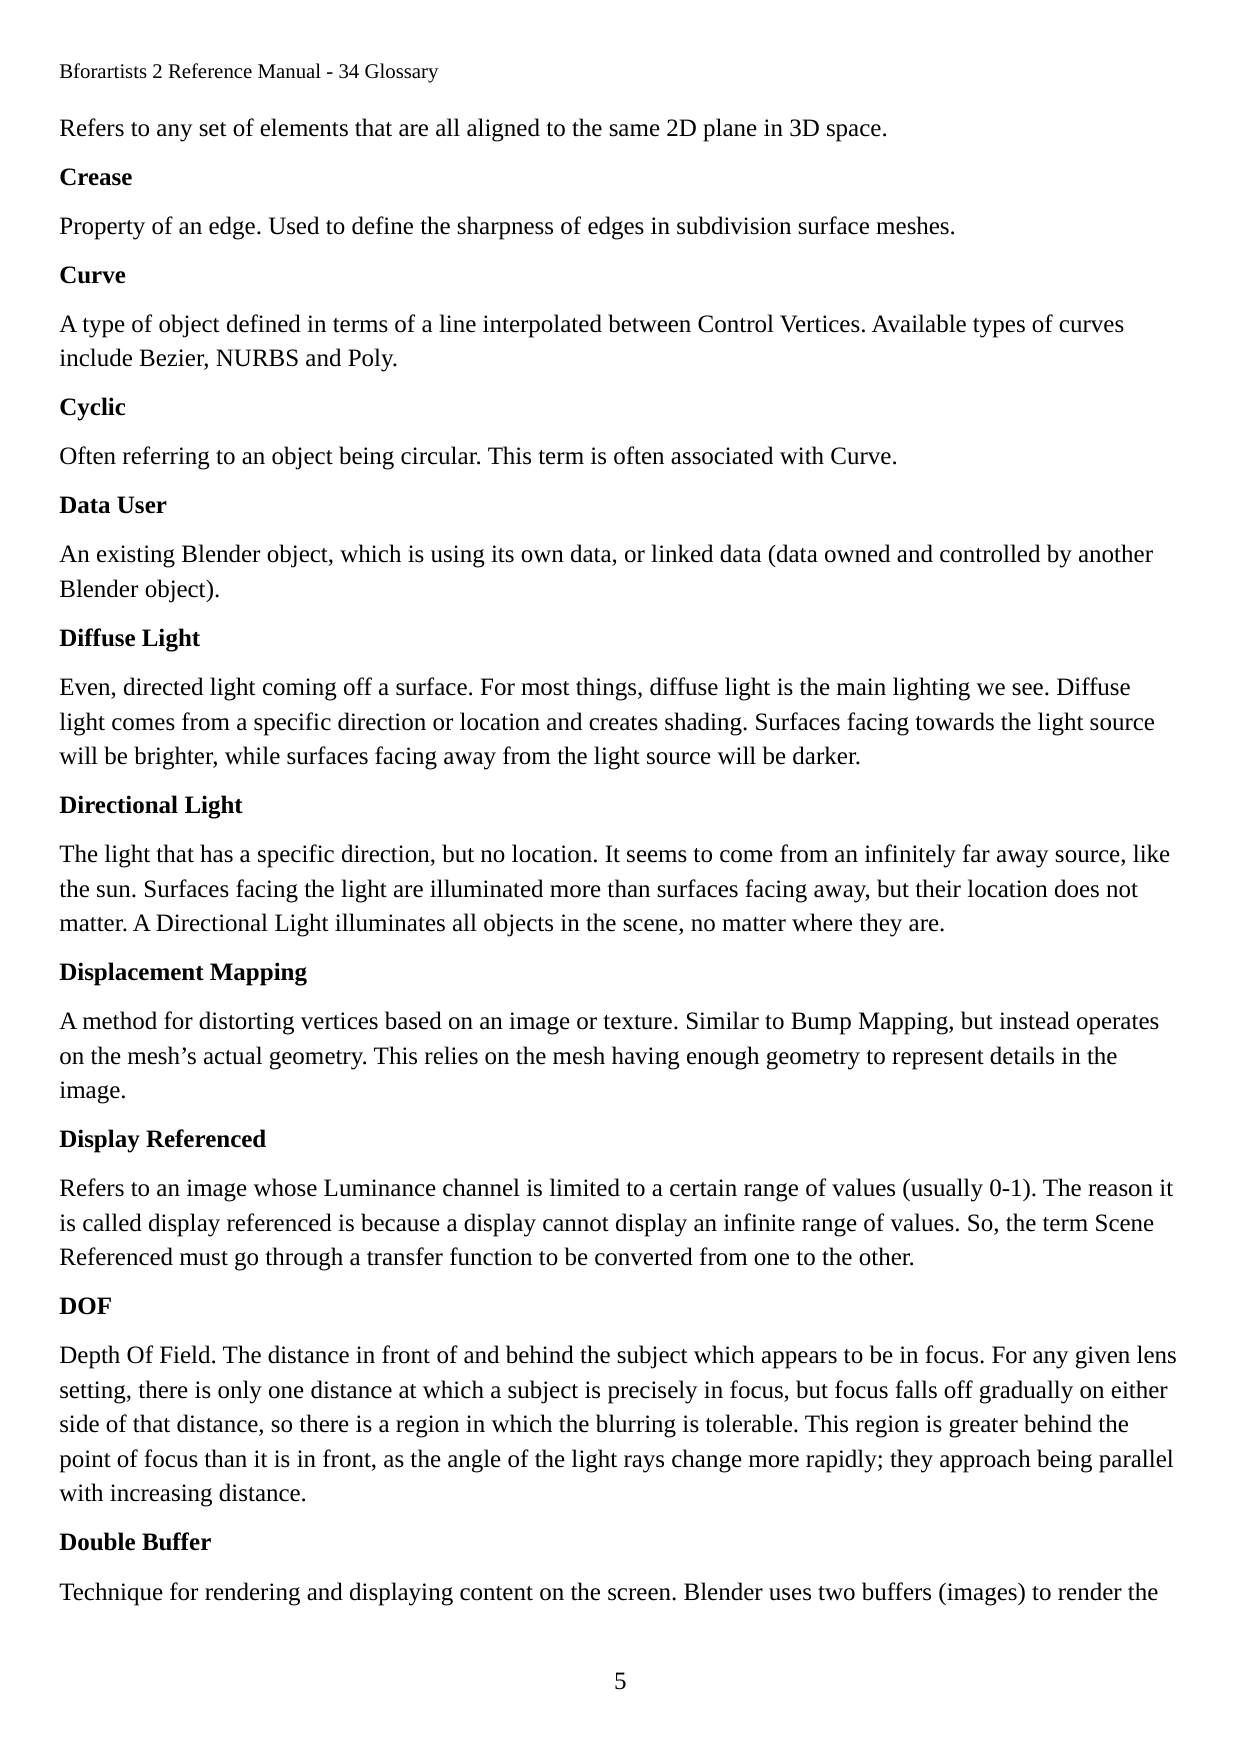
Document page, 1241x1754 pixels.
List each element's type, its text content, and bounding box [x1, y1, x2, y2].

text A method for distorting vertices based on an image or texture. Similar to Bump Mapping, but instead operates on the mesh’s actual geometry. This relies on the mesh having enough geometry to represent details in the image. [59, 1006, 1181, 1104]
text Property of an edge. Used to define the sharpness of edges in subdivision surface meshes. [59, 211, 1181, 239]
text Cyclic [59, 392, 1181, 421]
text Directional Light [59, 790, 1181, 819]
text Refers to any set of elements that are all aligned to the same 2D plane in 3D space. [59, 113, 1181, 141]
text Refers to an image whose Luminance channel is limited to a certain range of values (usually 0-1). The reason it is called display referenced is because a display cannot display an infinite range of values. So, the term Scene Referenced must go through a transfer function to be converted from one to the other. [59, 1173, 1181, 1271]
text Often referring to an object being circular. This term is often associated with Curve. [59, 441, 1181, 470]
text Curve [59, 260, 1181, 288]
text An existing Blender object, which is using its own data, or linked data (data owned and controlled by another Blender object). [59, 539, 1181, 603]
text Depth Of Field. The distance in front of and behind the subject which appears to be in focus. For any given lens setting, there is only one distance at which a subject is precisely in focus, but focus falls off gradually on either side of that distance, so there is a region in which the blurring is tolerable. This region is greater behind the point of focus than it is in front, as the angle of the light rays change more rapidly; they approach being parallel with increasing distance. [59, 1341, 1181, 1507]
text DOF [59, 1291, 1181, 1320]
text Even, directed light coming off a surface. For most things, diffuse light is the main lighting we see. Diffuse light comes from a specific direction or location and creates shading. Surfaces facing towards the light source will be brighter, while surfaces facing away from the light source will be darker. [59, 672, 1181, 770]
text Display Referenced [59, 1124, 1181, 1153]
text Technique for rendering and displaying content on the screen. Blender uses two buffers (images) to render the [59, 1577, 1181, 1605]
text Crease [59, 162, 1181, 190]
text Double Buffer [59, 1527, 1181, 1556]
text A type of object defined in terms of a line interpolated between Control Vertices. Available types of curves include Bezier, NURBS and Poly. [59, 309, 1181, 372]
text Data User [59, 491, 1181, 519]
text The light that has a specific direction, but no location. It seems to come from an infinitely far away source, like the sun. Surfaces facing the light are illuminated more than surfaces facing away, but their location does not matter. A Directional Light illuminates all objects in the scene, no matter where they are. [59, 839, 1181, 937]
text Displacement Mapping [59, 957, 1181, 986]
text Diffuse Light [59, 623, 1181, 652]
